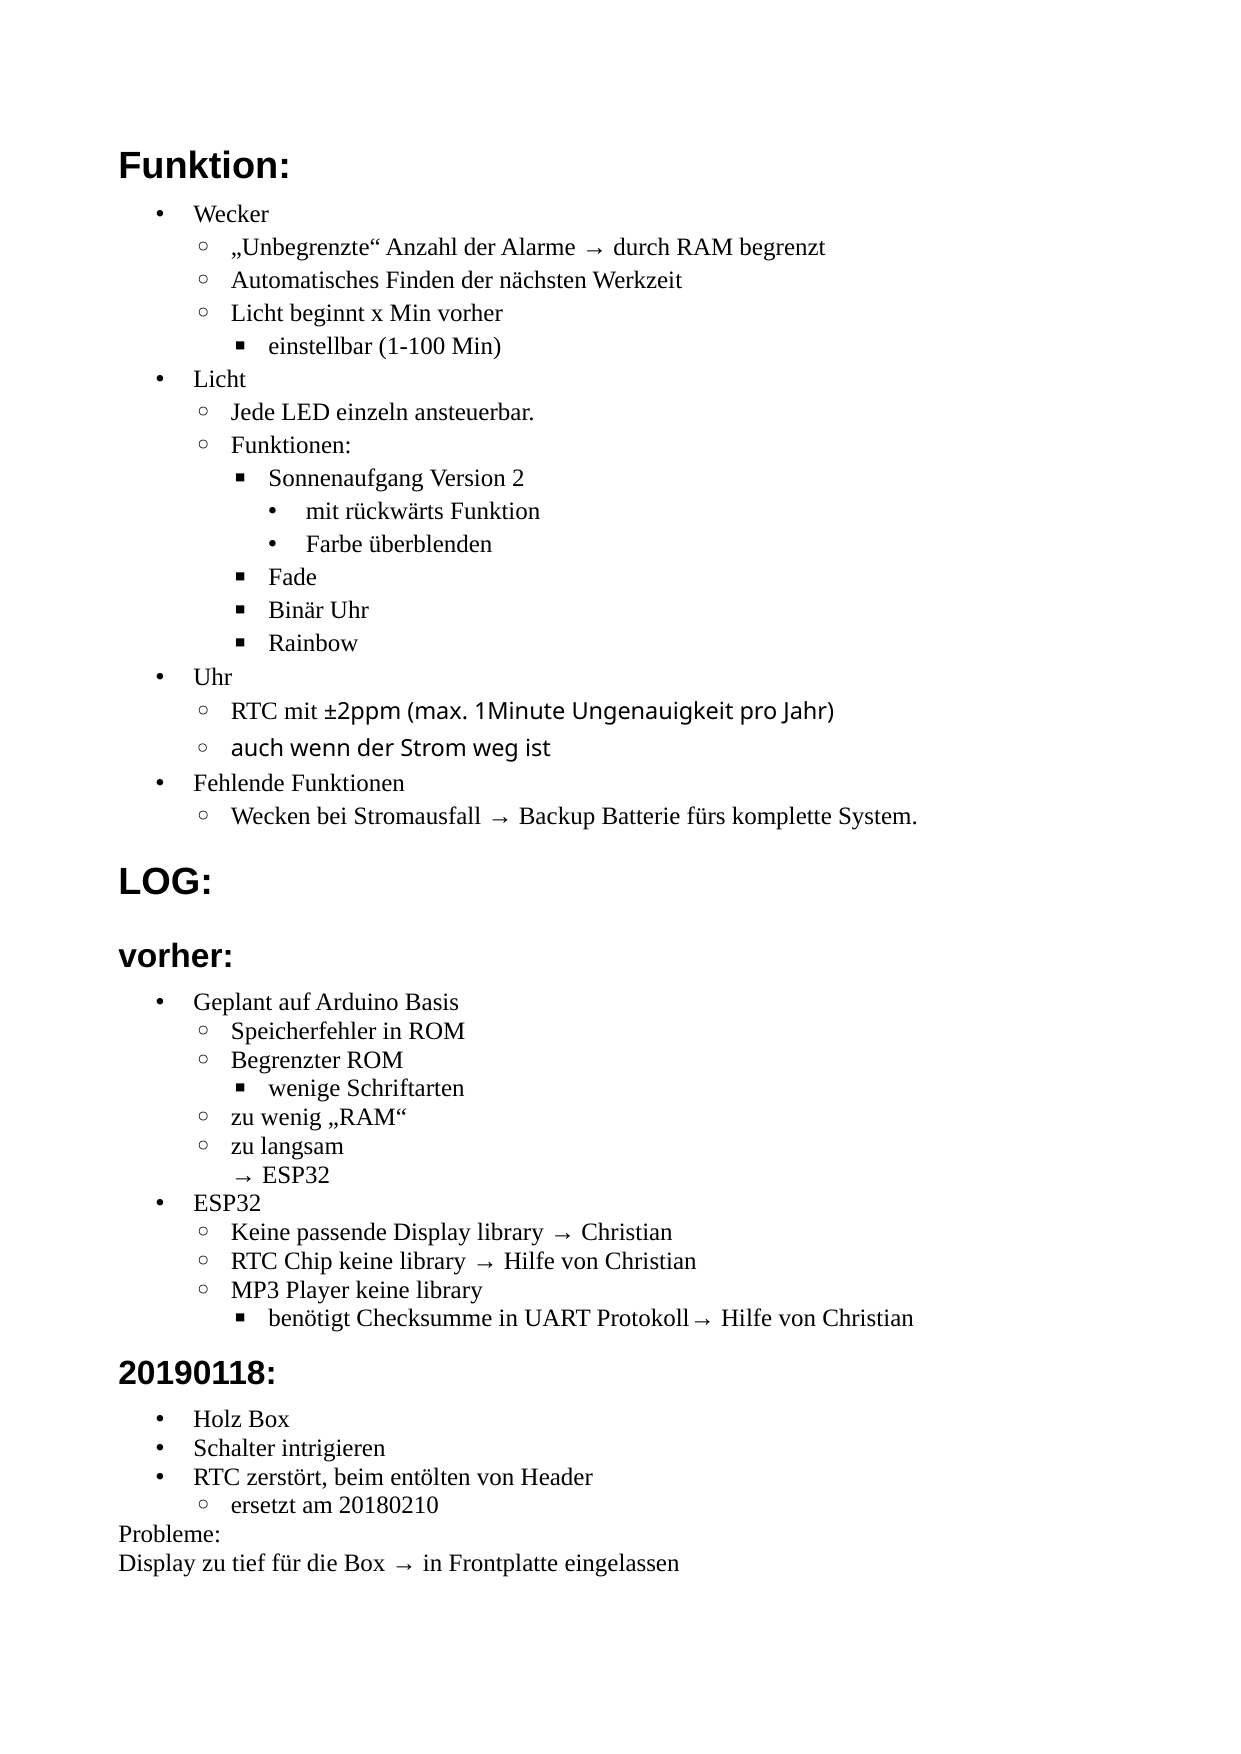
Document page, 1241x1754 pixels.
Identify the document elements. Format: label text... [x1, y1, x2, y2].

list Binär Uhr [231, 596, 1122, 624]
list Fade [231, 562, 1122, 591]
list Jede LED einzeln ansteuerbar. [193, 397, 1122, 426]
list Speicherfehler in ROM [193, 1016, 1122, 1045]
text Display zu tief für die Box → in Frontplatte eingelassen [118, 1548, 1122, 1577]
list Wecker [156, 199, 1122, 228]
list ersetzt am 20180210 [193, 1491, 1122, 1519]
list Geplant auf Arduino Basis [156, 987, 1122, 1016]
subtitle LOG: [118, 859, 1122, 903]
text Probleme: [118, 1519, 1122, 1548]
list Holz Box [156, 1404, 1122, 1433]
list mit rückwärts Funktion [268, 496, 1122, 525]
list Licht [156, 364, 1122, 393]
subtitle Funktion: [118, 143, 1122, 187]
list Funktionen: [193, 430, 1122, 459]
list Licht beginnt x Min vorher [193, 298, 1122, 327]
list „Unbegrenzte“ Anzahl der Alarme → durch RAM begrenzt [193, 232, 1122, 261]
list auch wenn der Strom weg ist [193, 731, 1122, 763]
list Automatisches Finden der nächsten Werkzeit [193, 265, 1122, 294]
subtitle vorher: [118, 936, 1122, 975]
list → ESP32 [193, 1160, 1122, 1188]
list Fehlende Funktionen [156, 768, 1122, 797]
list Farbe überblenden [268, 529, 1122, 558]
list Begrenzter ROM [193, 1045, 1122, 1073]
list Keine passende Display library → Christian [193, 1217, 1122, 1246]
list MP3 Player keine library [193, 1275, 1122, 1303]
list zu wenig „RAM“ [193, 1102, 1122, 1131]
list wenige Schriftarten [231, 1073, 1122, 1102]
list RTC zerstört, beim entölten von Header [156, 1462, 1122, 1491]
list RTC mit ±2ppm (max. 1Minute Ungenauigkeit pro Jahr) [193, 694, 1122, 727]
list zu langsam [193, 1131, 1122, 1160]
list benötigt Checksumme in UART Protokoll→ Hilfe von Christian [231, 1303, 1122, 1332]
subtitle 20190118: [118, 1353, 1122, 1392]
list RTC Chip keine library → Hilfe von Christian [193, 1246, 1122, 1275]
list einstellbar (1-100 Min) [231, 331, 1122, 360]
list Wecken bei Stromausfall → Backup Batterie fürs komplette System. [193, 801, 1122, 830]
list Uhr [156, 662, 1122, 690]
list Sonnenaufgang Version 2 [231, 463, 1122, 492]
list ESP32 [156, 1188, 1122, 1217]
list Schalter intrigieren [156, 1433, 1122, 1462]
list Rainbow [231, 628, 1122, 657]
